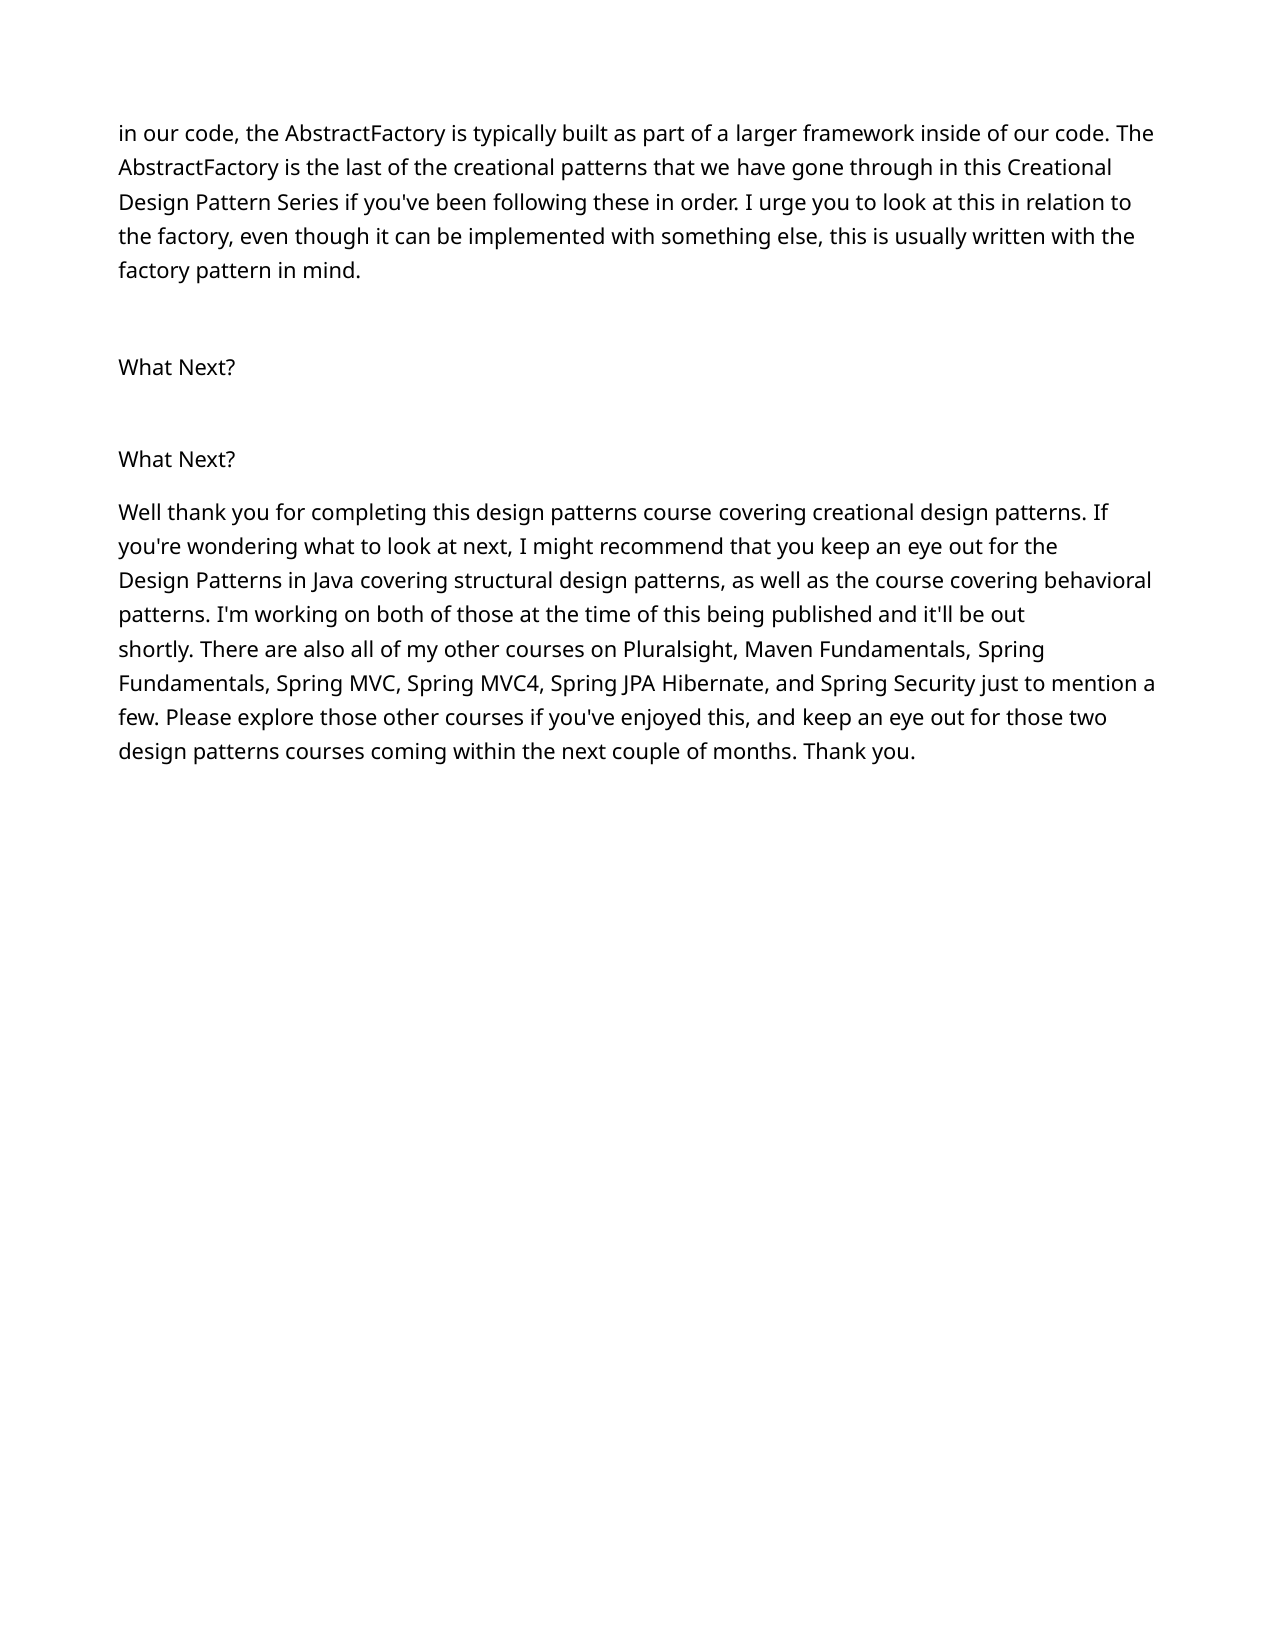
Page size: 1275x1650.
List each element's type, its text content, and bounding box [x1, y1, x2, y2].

subtitle What Next? [118, 444, 1157, 473]
subtitle What Next? [118, 351, 1157, 381]
text Well thank you for completing this design patterns course covering creational design patterns. If you're wondering what to look at next, I might recommend that you keep an eye out for the Design Patterns in Java covering structural design patterns, as well as the course covering behavioral patterns. I'm working on both of those at the time of this being published and it'll be out shortly. There are also all of my other courses on Pluralsight, Maven Fundamentals, Spring Fundamentals, Spring MVC, Spring MVC4, Spring JPA Hibernate, and Spring Security just to mention a few. Please explore those other courses if you've enjoyed this, and keep an eye out for those two design patterns courses coming within the next couple of months. Thank you. [118, 497, 1157, 766]
text in our code, the AbstractFactory is typically built as part of a larger framework inside of our code. The AbstractFactory is the last of the creational patterns that we have gone through in this Creational Design Pattern Series if you've been following these in order. I urge you to look at this in relation to the factory, even though it can be implemented with something else, this is usually written with the factory pattern in mind. [118, 118, 1157, 284]
